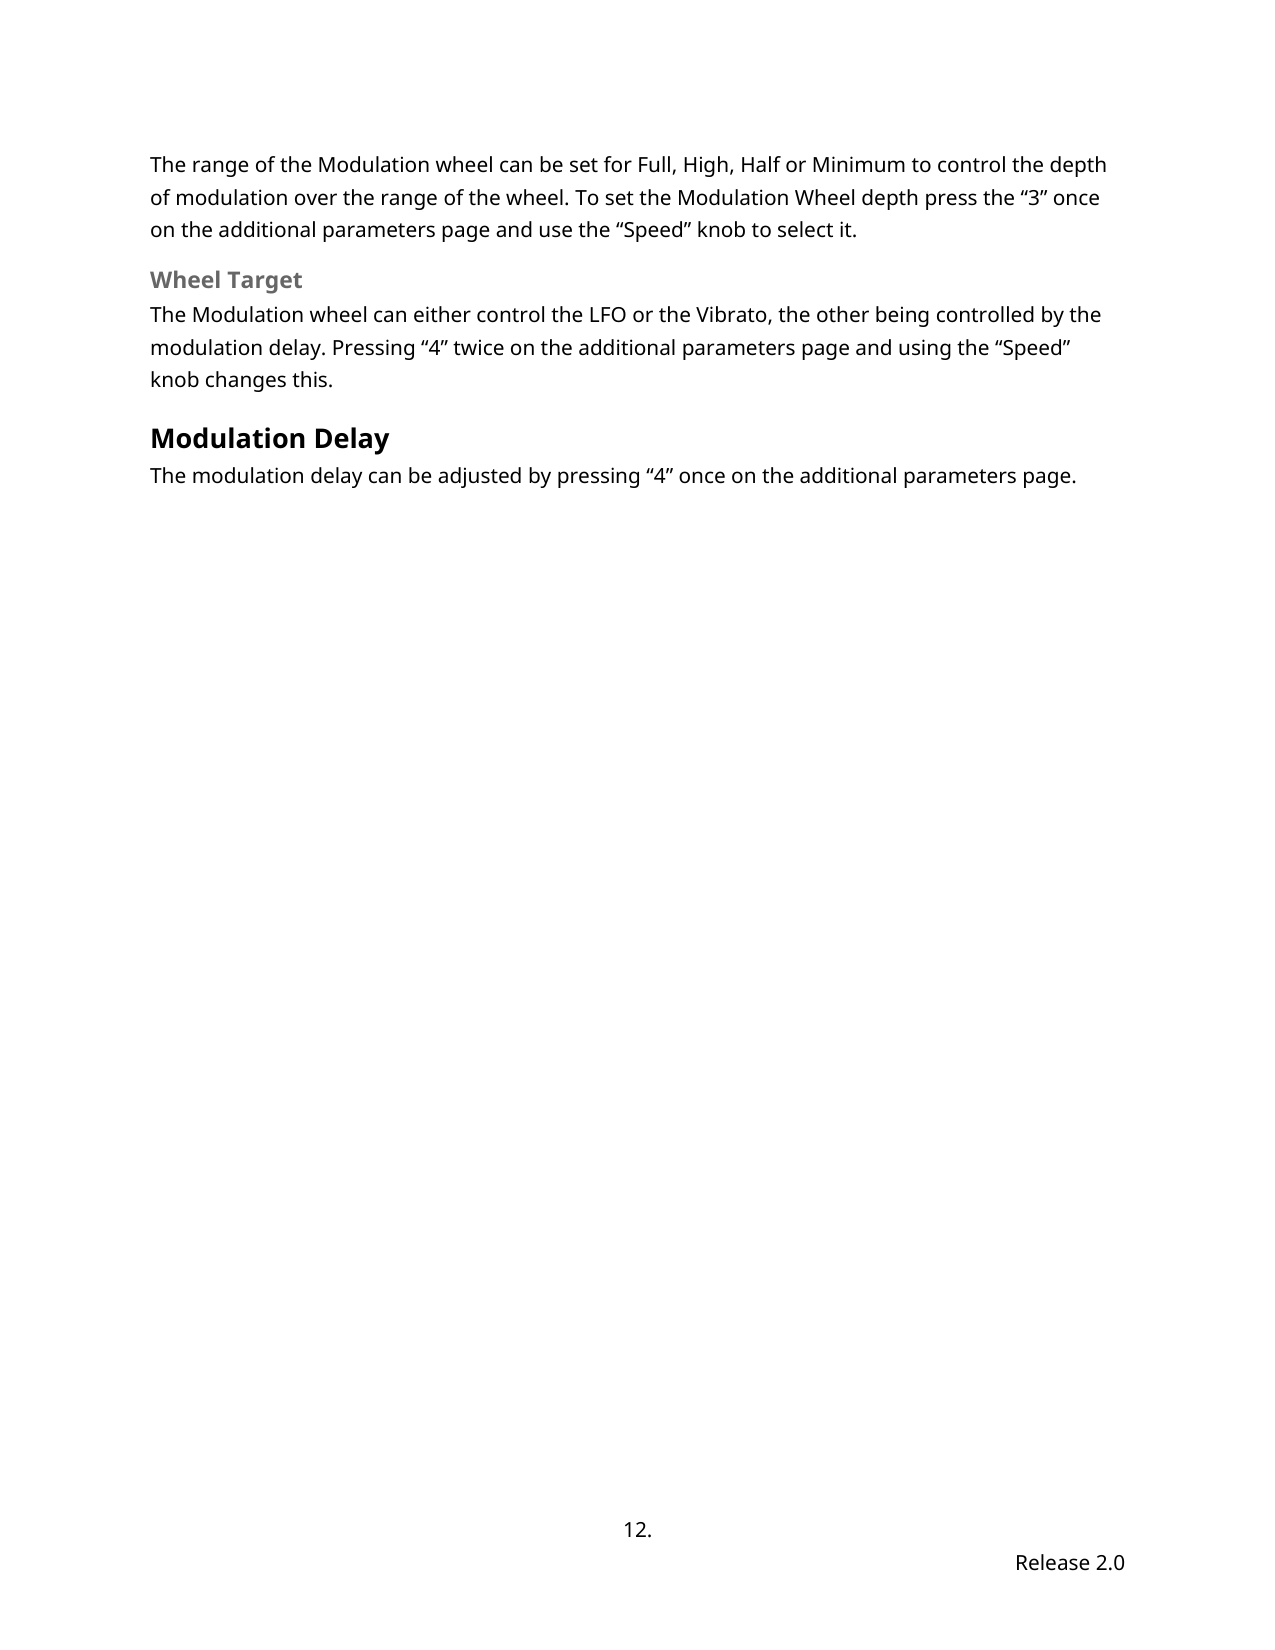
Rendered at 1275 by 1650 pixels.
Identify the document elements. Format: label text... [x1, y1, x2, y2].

subtitle Modulation Delay [150, 419, 1125, 456]
text The Modulation wheel can either control the LFO or the Vibrato, the other being controlled by the modulation delay. Pressing “4” twice on the additional parameters page and using the “Speed” knob changes this. [150, 300, 1125, 394]
text The range of the Modulation wheel can be set for Full, High, Half or Minimum to control the depth of modulation over the range of the wheel. To set the Modulation Wheel depth press the “3” once on the additional parameters page and use the “Speed” knob to select it. [150, 150, 1125, 244]
text The modulation delay can be adjusted by pressing “4” once on the additional parameters page. [150, 461, 1125, 490]
subtitle Wheel Target [150, 264, 1125, 296]
